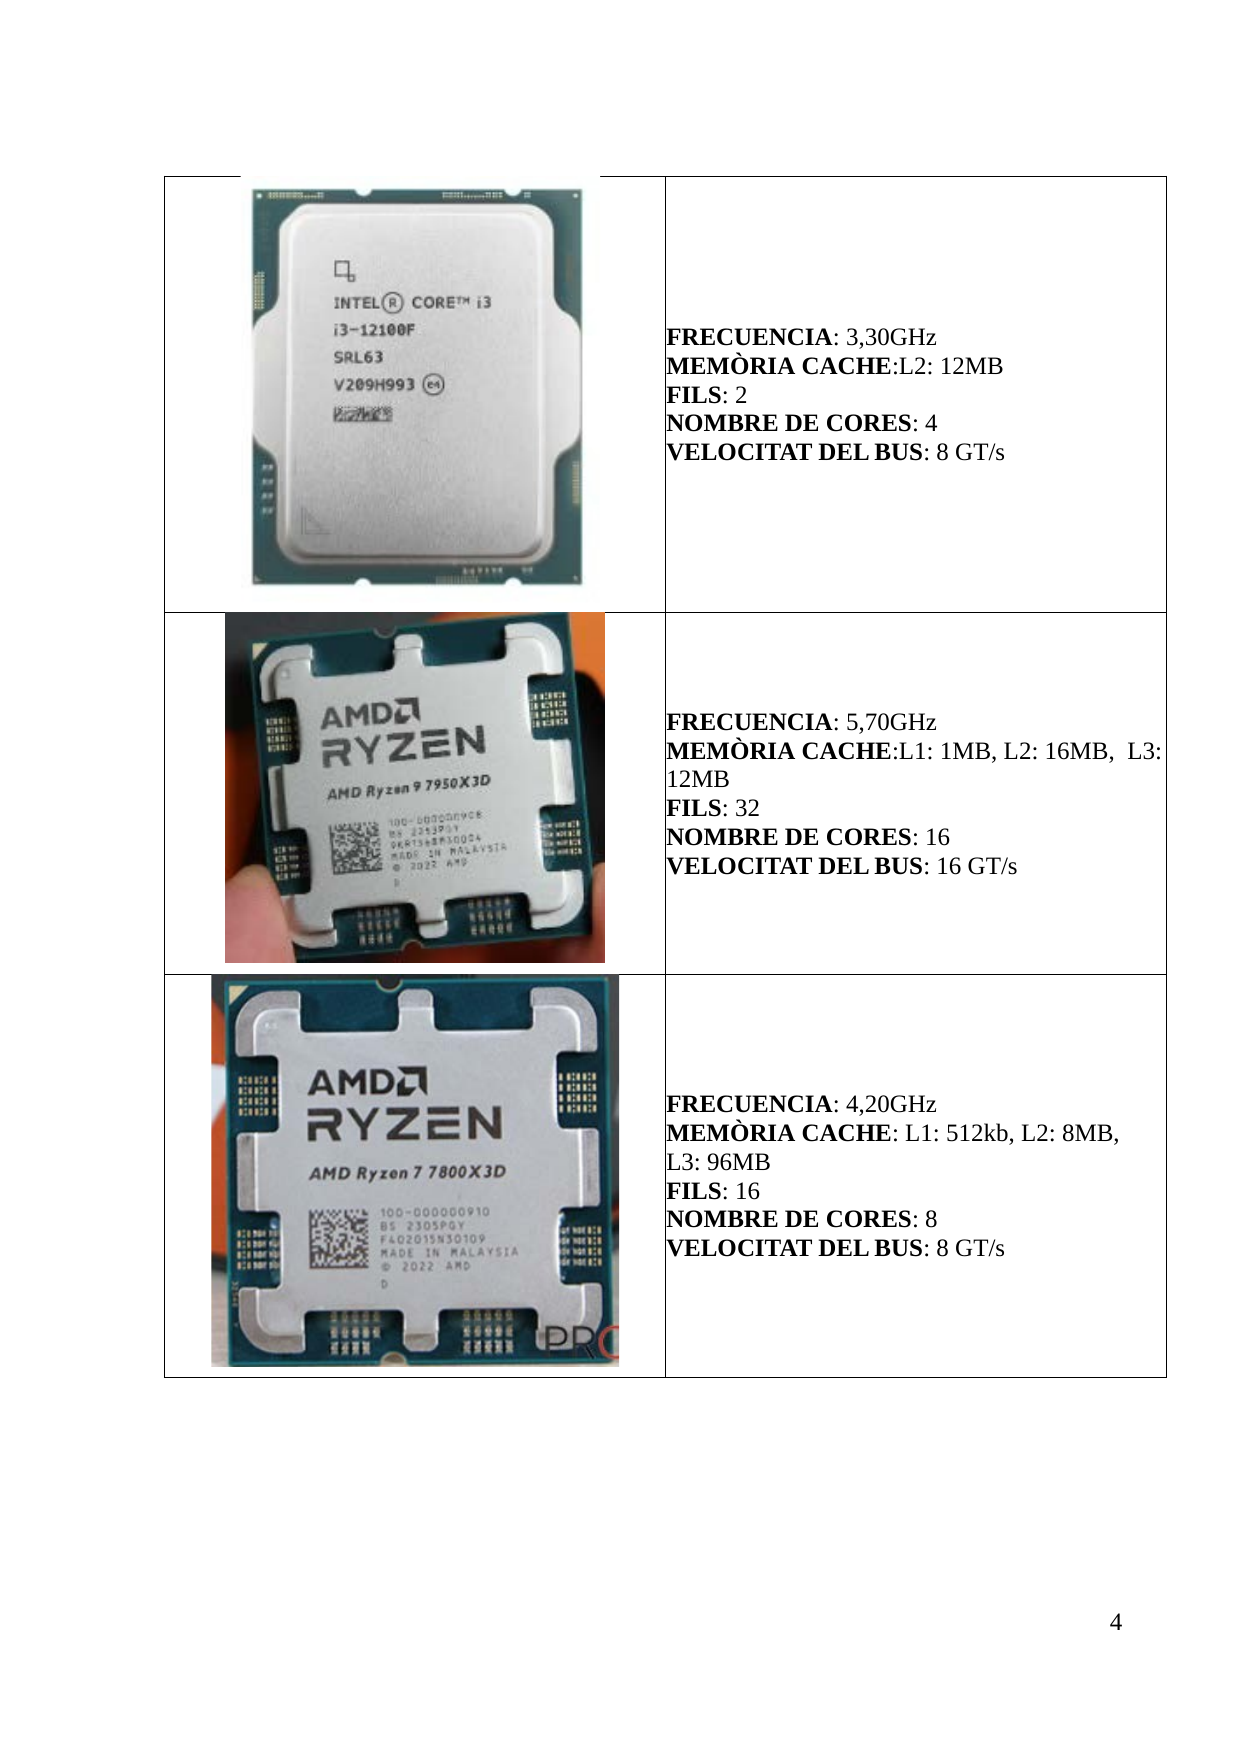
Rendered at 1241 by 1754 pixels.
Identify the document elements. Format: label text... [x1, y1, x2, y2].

table_header [165, 177, 665, 612]
picture [240, 176, 600, 603]
table_cell FRECUENCIA: 4,20GHz MEMÒRIA CACHE: L1: 512kb, L2: 8MB, L3: 96MB FILS: 16 NOMBRE DE CORES: 8 VELOCITAT DEL BUS: 8 GT/s [666, 975, 1166, 1377]
table_cell [165, 613, 665, 974]
table_cell FRECUENCIA: 5,70GHz MEMÒRIA CACHE:L1: 1MB, L2: 16MB, L3: 12MB FILS: 32 NOMBRE DE CORES: 16 VELOCITAT DEL BUS: 16 GT/s [666, 613, 1166, 974]
table_cell [165, 975, 665, 1377]
picture [211, 974, 620, 1367]
table_header FRECUENCIA: 3,30GHz MEMÒRIA CACHE:L2: 12MB FILS: 2 NOMBRE DE CORES: 4 VELOCITAT DEL BUS: 8 GT/s [666, 177, 1166, 612]
picture [225, 612, 605, 963]
